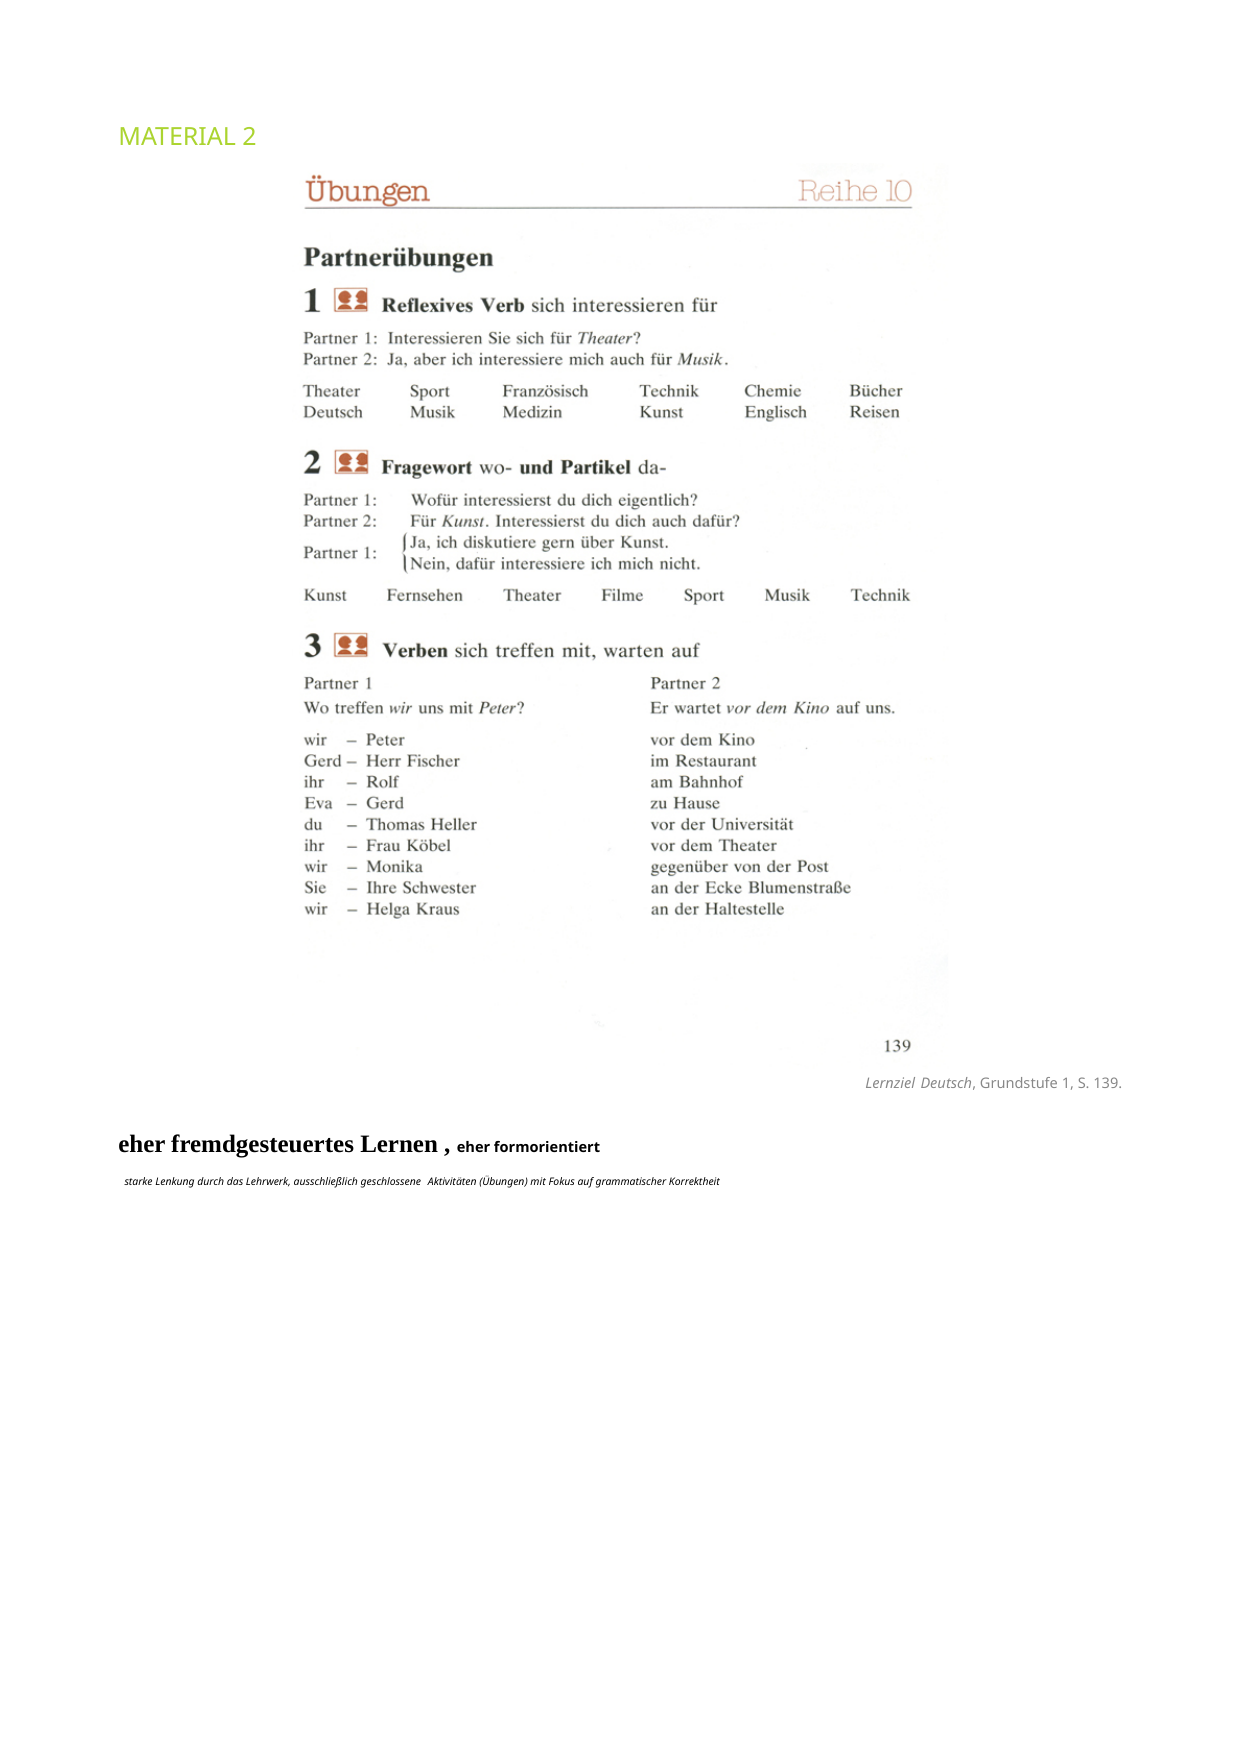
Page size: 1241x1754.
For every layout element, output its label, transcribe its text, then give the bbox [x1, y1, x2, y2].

text Lernziel Deutsch, Grundstufe 1, S. 139. [118, 1073, 1122, 1093]
subtitle MATERIAL 2 [118, 118, 1122, 152]
picture [292, 163, 949, 1069]
text starke Lenkung durch das Lehrwerk, ausschließlich geschlossene Aktivitäten (Übungen) mit Fokus auf grammatischer Korrektheit [118, 1162, 1122, 1191]
text eher fremdgesteuertes Lernen , eher formorientiert [118, 1129, 1122, 1158]
